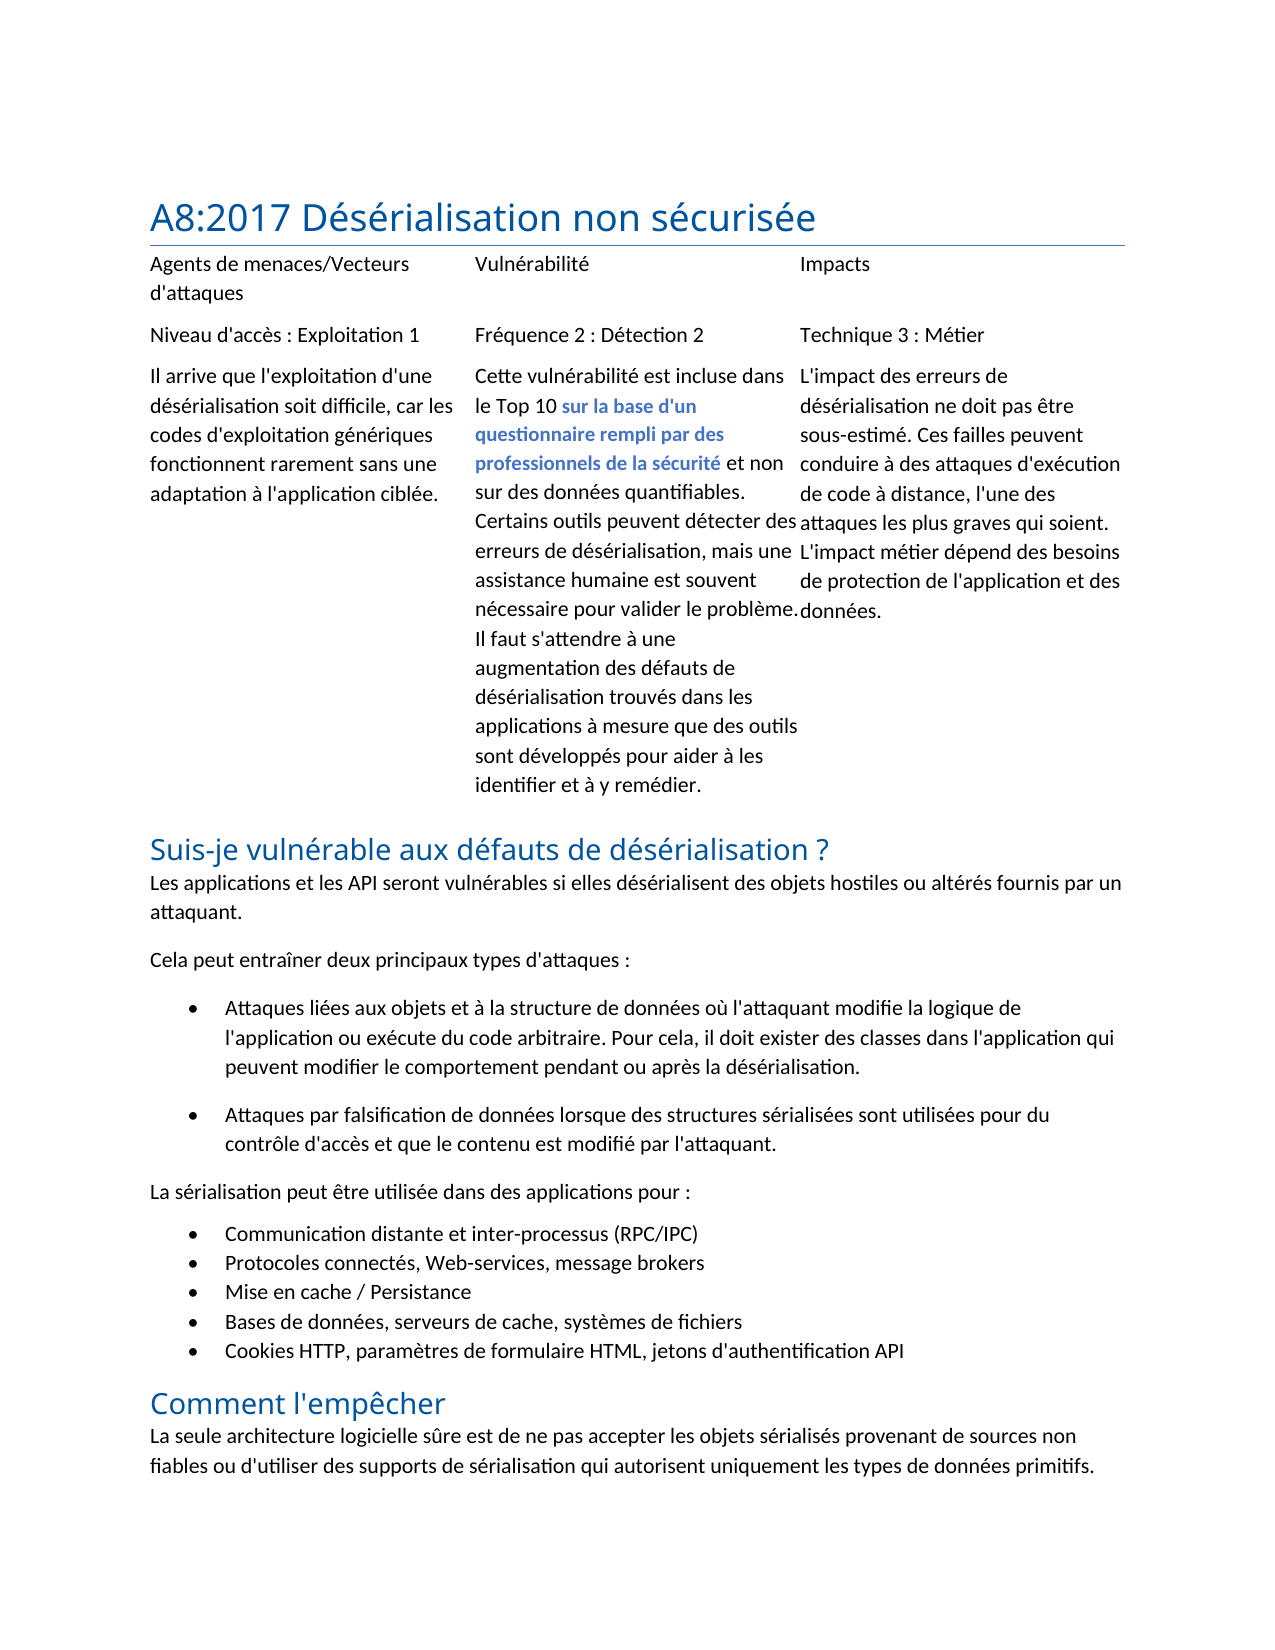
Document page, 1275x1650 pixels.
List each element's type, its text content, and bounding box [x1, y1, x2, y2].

text Les applications et les API seront vulnérables si elles désérialisent des objets hostiles ou altérés fournis par un attaquant. [150, 869, 1125, 925]
table_cell Fréquence 2 : Détection 2 [475, 321, 800, 363]
table_header Agents de menaces/Vecteurs d'attaques [150, 250, 475, 321]
text La seule architecture logicielle sûre est de ne pas accepter les objets sérialisés provenant de sources non fiables ou d'utiliser des supports de sérialisation qui autorisent uniquement les types de données primitifs. [150, 1423, 1125, 1479]
list Cookies HTTP, paramètres de formulaire HTML, jetons d'authentification API [187, 1337, 1125, 1364]
table_cell Il arrive que l'exploitation d'une désérialisation soit difficile, car les codes d'exploitation génériques fonctionnent rarement sans une adaptation à l'application ciblée. [150, 363, 475, 813]
subtitle A8:2017 Désérialisation non sécurisée [150, 192, 1125, 245]
list Protocoles connectés, Web-services, message brokers [187, 1249, 1125, 1276]
list Attaques par falsification de données lorsque des structures sérialisées sont utilisées pour du contrôle d'accès et que le contenu est modifié par l'attaquant. [187, 1101, 1125, 1157]
table_header Impacts [800, 250, 1125, 321]
text Cela peut entraîner deux principaux types d'attaques : [150, 946, 1125, 973]
table_cell Niveau d'accès : Exploitation 1 [150, 321, 475, 363]
subtitle Suis-je vulnérable aux défauts de désérialisation ? [150, 829, 1125, 869]
table_cell Technique 3 : Métier [800, 321, 1125, 363]
list Communication distante et inter-processus (RPC/IPC) [187, 1220, 1125, 1247]
list Bases de données, serveurs de cache, systèmes de fichiers [187, 1308, 1125, 1334]
text La sérialisation peut être utilisée dans des applications pour : [150, 1178, 1125, 1205]
table_cell L'impact des erreurs de désérialisation ne doit pas être sous-estimé. Ces failles peuvent conduire à des attaques d'exécution de code à distance, l'une des attaques les plus graves qui soient. L'impact métier dépend des besoins de protection de l'application et des données. [800, 363, 1125, 813]
list Attaques liées aux objets et à la structure de données où l'attaquant modifie la logique de l'application ou exécute du code arbitraire. Pour cela, il doit exister des classes dans l'application qui peuvent modifier le comportement pendant ou après la désérialisation. [187, 994, 1125, 1079]
subtitle Comment l'empêcher [150, 1383, 1125, 1423]
table_cell Cette vulnérabilité est incluse dans le Top 10 sur la base d'un questionnaire rempli par des professionnels de la sécurité et non sur des données quantifiables. Certains outils peuvent détecter des erreurs de désérialisation, mais une assistance humaine est souvent nécessaire pour valider le problème. Il faut s'attendre à une augmentation des défauts de désérialisation trouvés dans les applications à mesure que des outils sont développés pour aider à les identifier et à y remédier. [475, 363, 800, 813]
table_header Vulnérabilité [475, 250, 800, 321]
list Mise en cache / Persistance [187, 1278, 1125, 1305]
